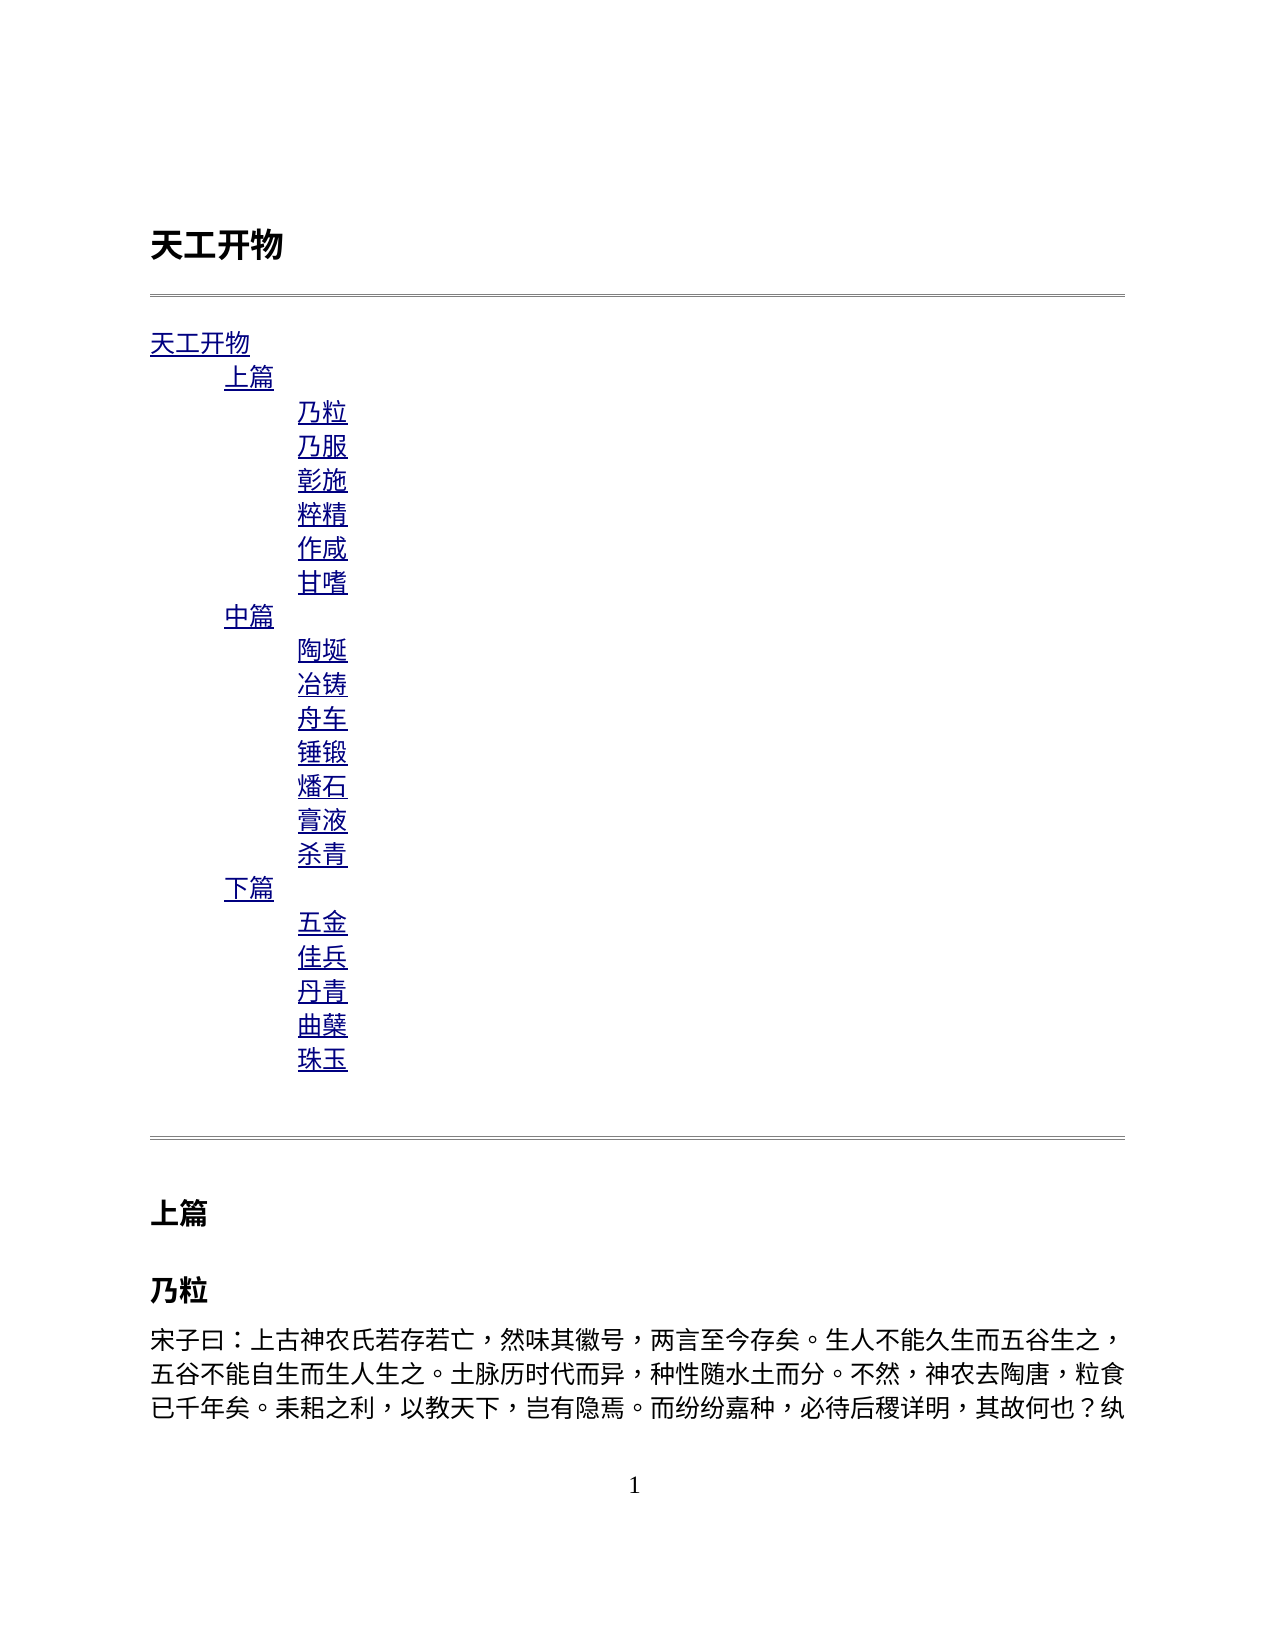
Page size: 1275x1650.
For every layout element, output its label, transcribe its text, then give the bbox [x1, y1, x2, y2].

subtitle 天工开物 [150, 222, 1125, 267]
text 天工开物 上篇 乃粒 乃服 彰施 粹精 作咸 甘嗜 中篇 陶埏 冶铸 舟车 锤锻 燔石 膏液 杀青 下篇 五金 佳兵 丹青 曲蘖 珠玉 [150, 326, 1125, 1075]
subtitle 乃粒 [150, 1270, 1125, 1310]
subtitle 上篇 [150, 1193, 1125, 1233]
text 宋子曰：上古神农氏若存若亡，然味其徽号，两言至今存矣。生人不能久生而五谷生之，五谷不能自生而生人生之。土脉历时代而异，种性随水土而分。不然，神农去陶唐，粒食已千年矣。耒耜之利，以教天下，岂有隐焉。而纷纷嘉种，必待后稷详明，其故何也？纨 [150, 1323, 1125, 1425]
